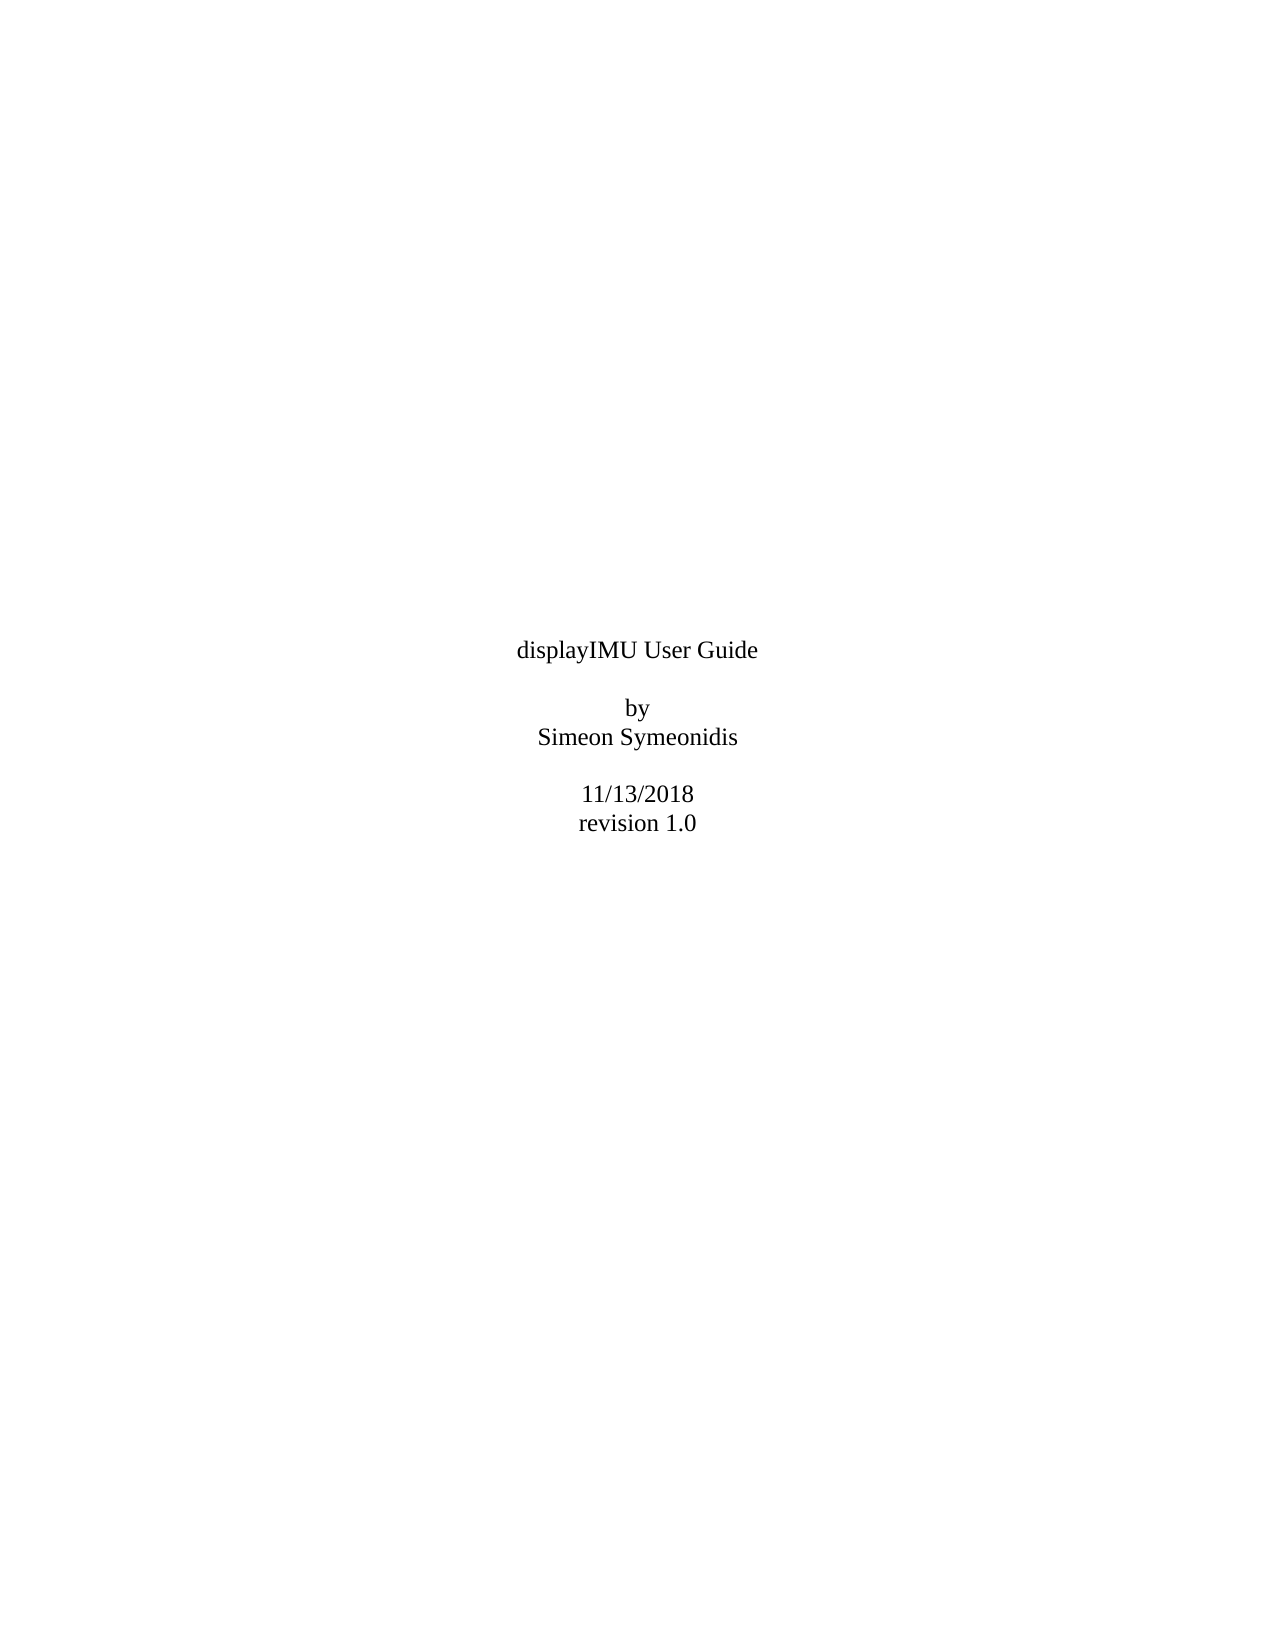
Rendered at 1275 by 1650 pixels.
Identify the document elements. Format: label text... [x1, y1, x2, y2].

text Simeon Symeonidis [118, 722, 1157, 751]
text by [118, 693, 1157, 722]
text displayIMU User Guide [118, 636, 1157, 664]
text 11/13/2018 [118, 779, 1157, 808]
text revision 1.0 [118, 808, 1157, 837]
